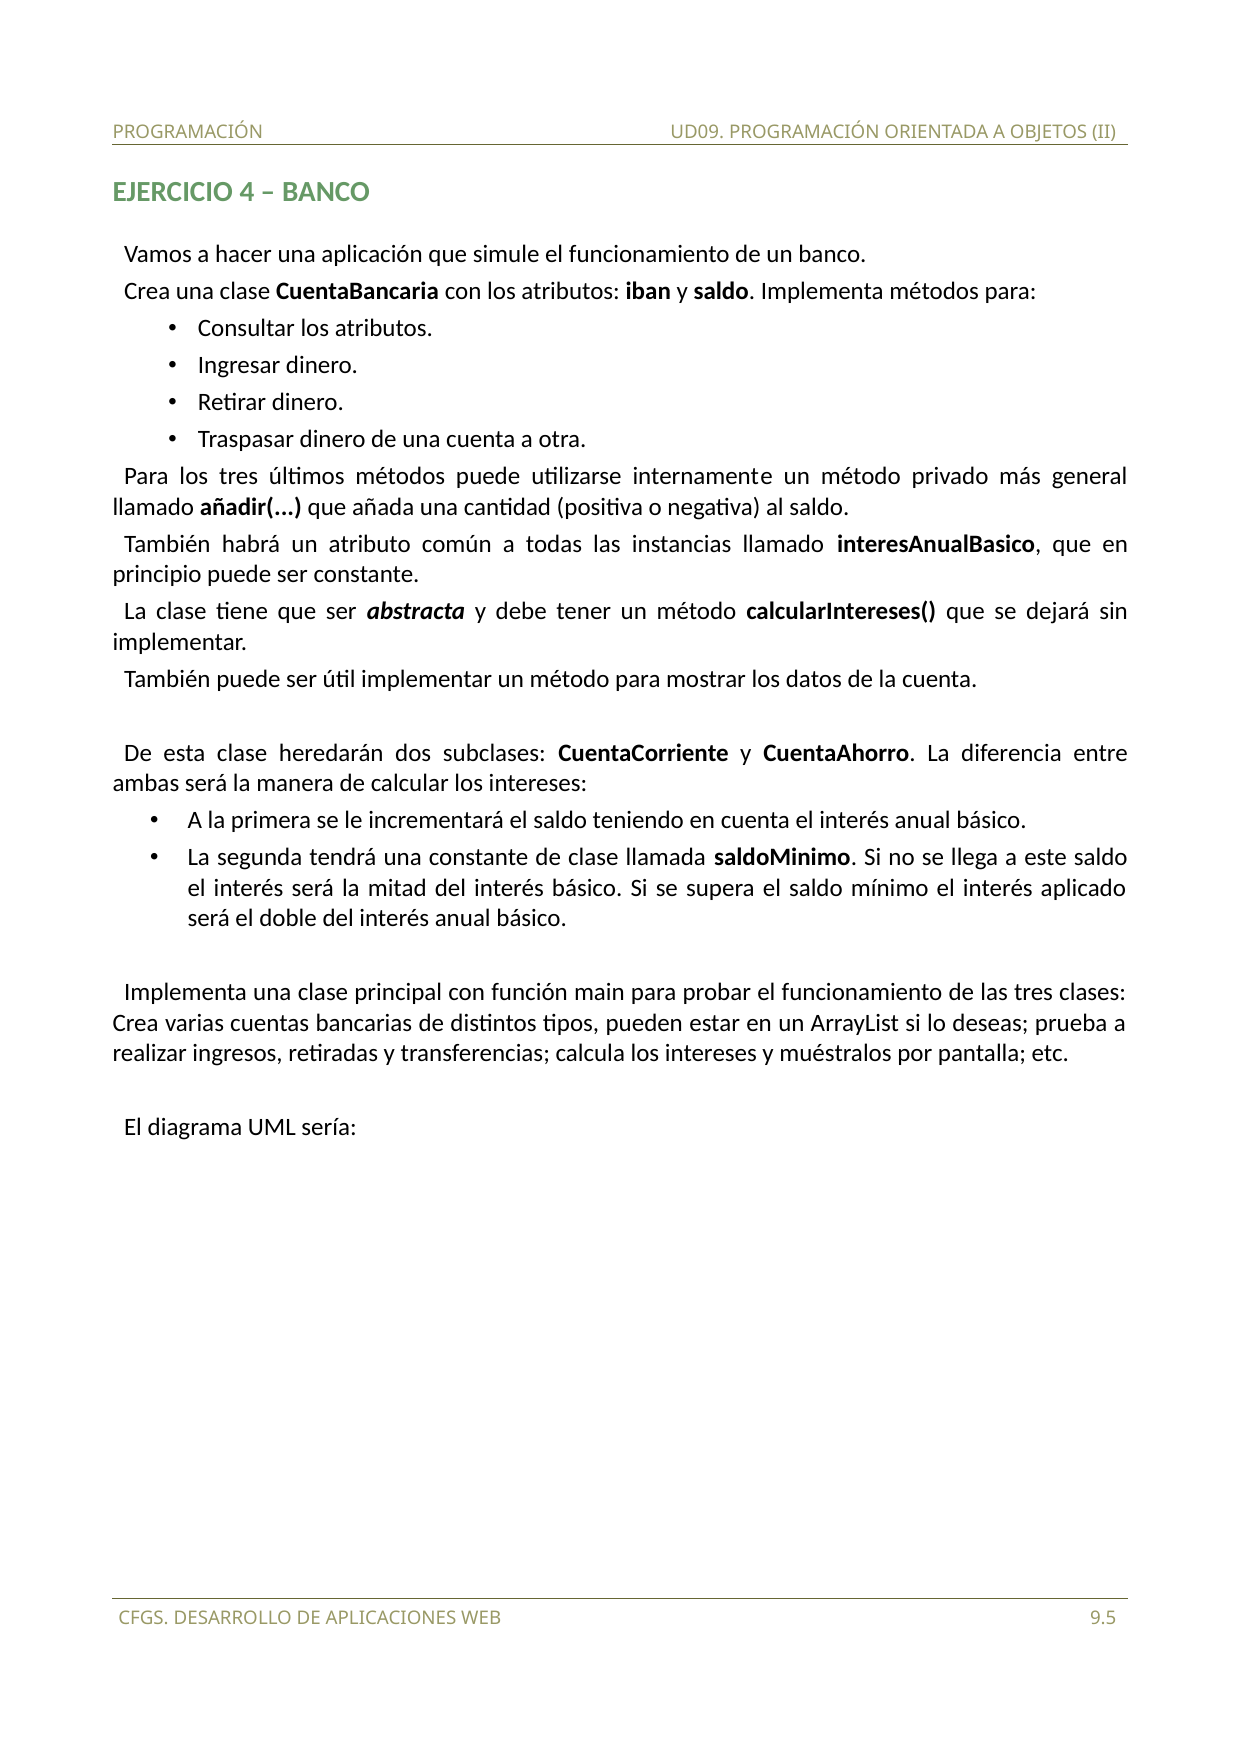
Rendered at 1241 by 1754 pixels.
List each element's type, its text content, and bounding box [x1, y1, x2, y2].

list Retirar dinero. [156, 386, 1128, 417]
text El diagrama UML sería: [112, 1111, 1128, 1142]
subtitle Ejercicio 4 – BANCO [112, 173, 1128, 209]
list Ingresar dinero. [156, 349, 1128, 380]
text La clase tiene que ser abstracta y debe tener un método calcularIntereses() que se dejará sin implementar. [112, 595, 1128, 656]
list Consultar los atributos. [156, 312, 1128, 343]
text De esta clase heredarán dos subclases: CuentaCorriente y CuentaAhorro. La diferencia entre ambas será la manera de calcular los intereses: [112, 737, 1128, 798]
text También habrá un atributo común a todas las instancias llamado interesAnualBasico, que en principio puede ser constante. [112, 528, 1128, 589]
list A la primera se le incrementará el saldo teniendo en cuenta el interés anual básico. [150, 804, 1128, 835]
list La segunda tendrá una constante de clase llamada saldoMinimo. Si no se llega a este saldo el interés será la mitad del interés básico. Si se supera el saldo mínimo el interés aplicado será el doble del interés anual básico. [150, 841, 1128, 933]
text Crea una clase CuentaBancaria con los atributos: iban y saldo. Implementa métodos para: [112, 275, 1128, 306]
text Vamos a hacer una aplicación que simule el funcionamiento de un banco. [112, 238, 1128, 269]
text También puede ser útil implementar un método para mostrar los datos de la cuenta. [112, 663, 1128, 693]
list Traspasar dinero de una cuenta a otra. [156, 423, 1128, 454]
text Implementa una clase principal con función main para probar el funcionamiento de las tres clases: Crea varias cuentas bancarias de distintos tipos, pueden estar en un ArrayList si lo deseas; prueba a realizar ingresos, retiradas y transferencias; calcula los intereses y muéstralos por pantalla; etc. [112, 976, 1128, 1068]
text Para los tres últimos métodos puede utilizarse internamente un método privado más general llamado añadir(...) que añada una cantidad (positiva o negativa) al saldo. [112, 460, 1128, 521]
